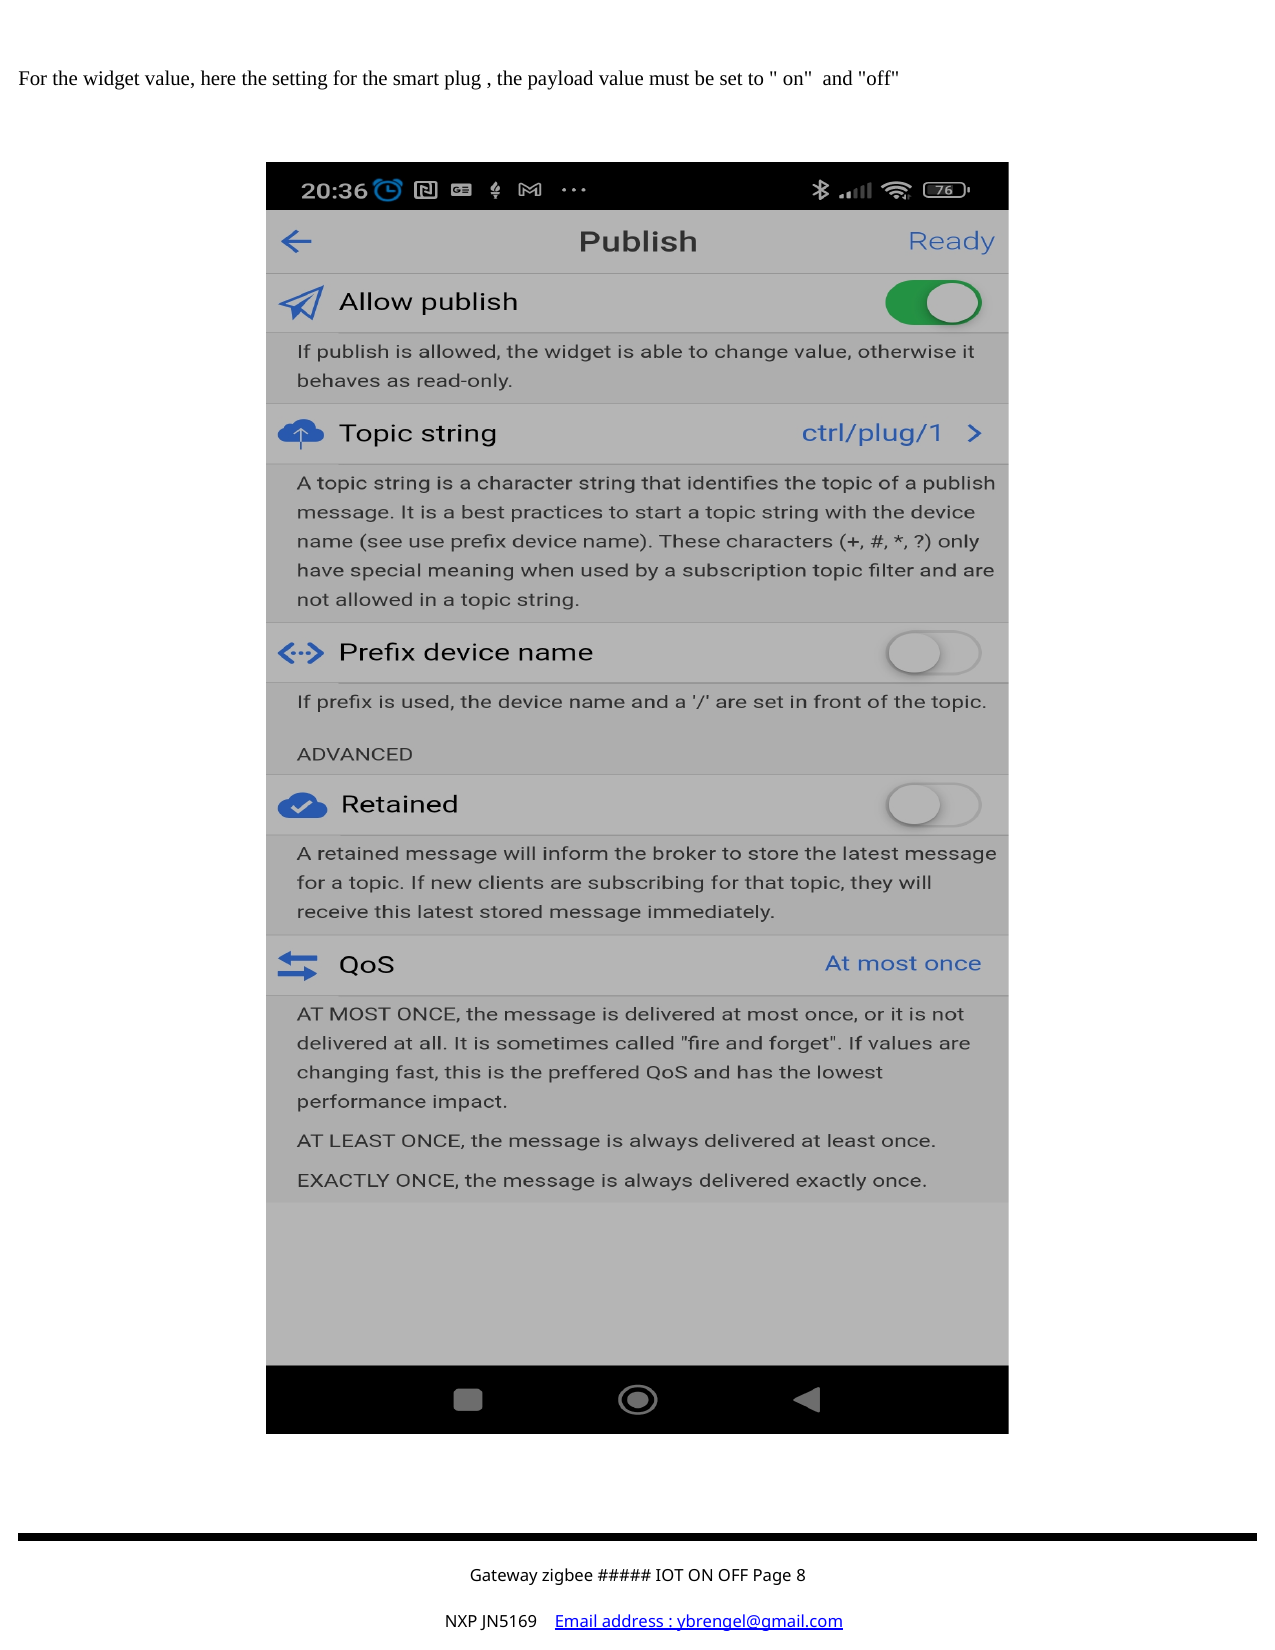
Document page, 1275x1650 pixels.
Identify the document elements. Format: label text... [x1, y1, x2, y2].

text For the widget value, here the setting for the smart plug , the payload value must be set to " on" and "off" [18, 66, 1257, 90]
picture [266, 162, 1009, 1434]
